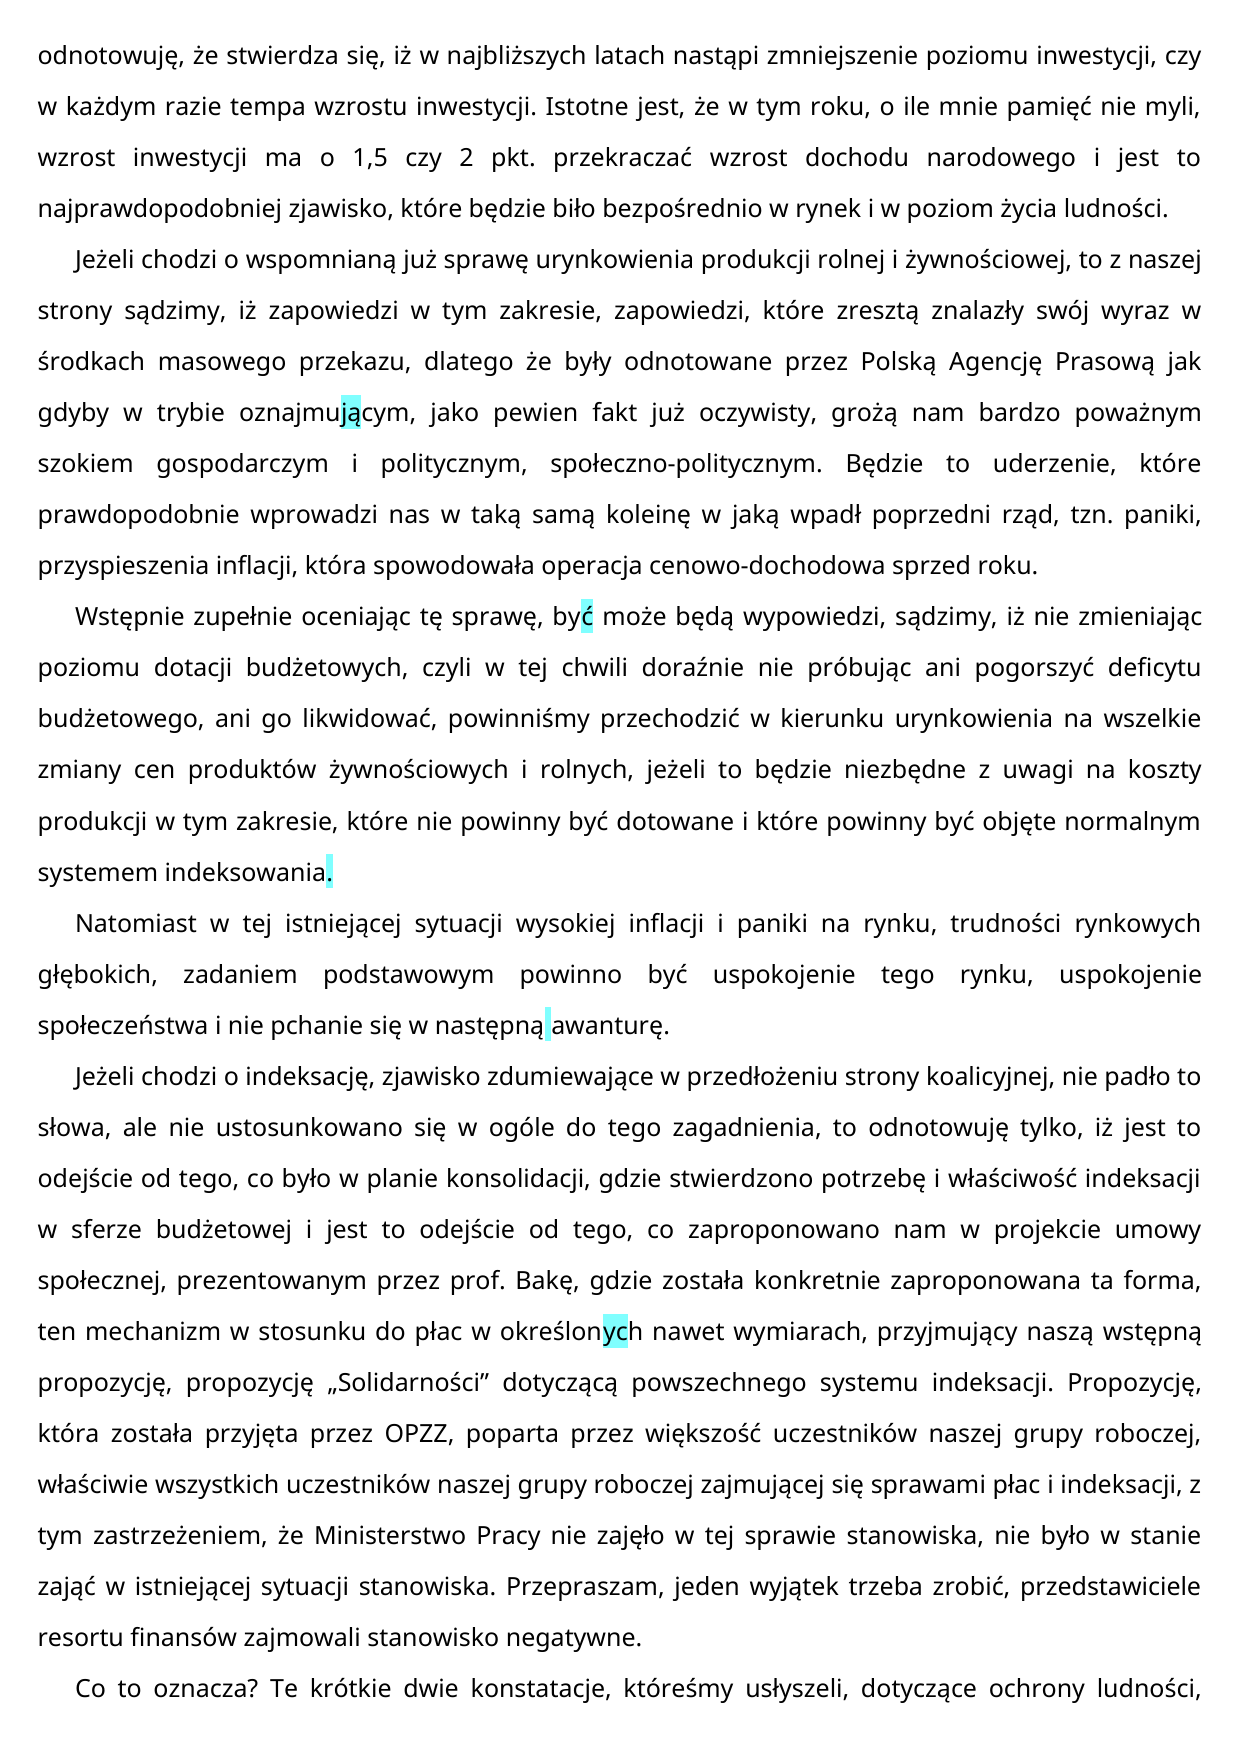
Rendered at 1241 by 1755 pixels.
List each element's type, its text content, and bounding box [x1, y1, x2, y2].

text Natomiast w tej istniejącej sytuacji wysokiej inflacji i paniki na rynku, trudności rynkowych głębokich, zadaniem podstawowym powinno być uspokojenie tego rynku, uspokojenie społeczeństwa i nie pchanie się w następną awanturę. [37, 905, 1203, 1041]
text Jeżeli chodzi o indeksację, zjawisko zdumiewające w przedłożeniu strony koalicyjnej, nie padło to słowa, ale nie ustosunkowano się w ogóle do tego zagadnienia, to odnotowuję tylko, iż jest to odejście od tego, co było w planie konsolidacji, gdzie stwierdzono potrzebę i właściwość indeksacji w sferze budżetowej i jest to odejście od tego, co zaproponowano nam w projekcie umowy społecznej, prezentowanym przez prof. Bakę, gdzie została konkretnie zaproponowana ta forma, ten mechanizm w stosunku do płac w określonych nawet wymiarach, przyjmujący naszą wstępną propozycję, propozycję „Solidarności” dotyczącą powszechnego systemu indeksacji. Propozycję, która została przyjęta przez OPZZ, poparta przez większość uczestników naszej grupy roboczej, właściwie wszystkich uczestników naszej grupy roboczej zajmującej się sprawami płac i indeksacji, z tym zastrzeżeniem, że Ministerstwo Pracy nie zajęło w tej sprawie stanowiska, nie było w stanie zająć w istniejącej sytuacji stanowiska. Przepraszam, jeden wyjątek trzeba zrobić, przedstawiciele resortu finansów zajmowali stanowisko negatywne. [37, 1058, 1203, 1654]
text Jeżeli chodzi o wspomnianą już sprawę urynkowienia produkcji rolnej i żywnościowej, to z naszej strony sądzimy, iż zapowiedzi w tym zakresie, zapowiedzi, które zresztą znalazły swój wyraz w środkach masowego przekazu, dlatego że były odnotowane przez Polską Agencję Prasową jak gdyby w trybie oznajmującym, jako pewien fakt już oczywisty, grożą nam bardzo poważnym szokiem gospodarczym i politycznym, społeczno-politycznym. Będzie to uderzenie, które prawdopodobnie wprowadzi nas w taką samą koleinę w jaką wpadł poprzedni rząd, tzn. paniki, przyspieszenia inflacji, która spowodowała operacja cenowo-dochodowa sprzed roku. [37, 242, 1203, 582]
text odnotowuję, że stwierdza się, iż w najbliższych latach nastąpi zmniejszenie poziomu inwestycji, czy w każdym razie tempa wzrostu inwestycji. Istotne jest, że w tym roku, o ile mnie pamięć nie myli, wzrost inwestycji ma o 1,5 czy 2 pkt. przekraczać wzrost dochodu narodowego i jest to najprawdopodobniej zjawisko, które będzie biło bezpośrednio w rynek i w poziom życia ludności. [37, 37, 1203, 225]
text Co to oznacza? Te krótkie dwie konstatacje, któreśmy usłyszeli, dotyczące ochrony ludności, [37, 1671, 1203, 1705]
text Wstępnie zupełnie oceniając tę sprawę, być może będą wypowiedzi, sądzimy, iż nie zmieniając poziomu dotacji budżetowych, czyli w tej chwili doraźnie nie próbując ani pogorszyć deficytu budżetowego, ani go likwidować, powinniśmy przechodzić w kierunku urynkowienia na wszelkie zmiany cen produktów żywnościowych i rolnych, jeżeli to będzie niezbędne z uwagi na koszty produkcji w tym zakresie, które nie powinny być dotowane i które powinny być objęte normalnym systemem indeksowania. [37, 599, 1203, 888]
